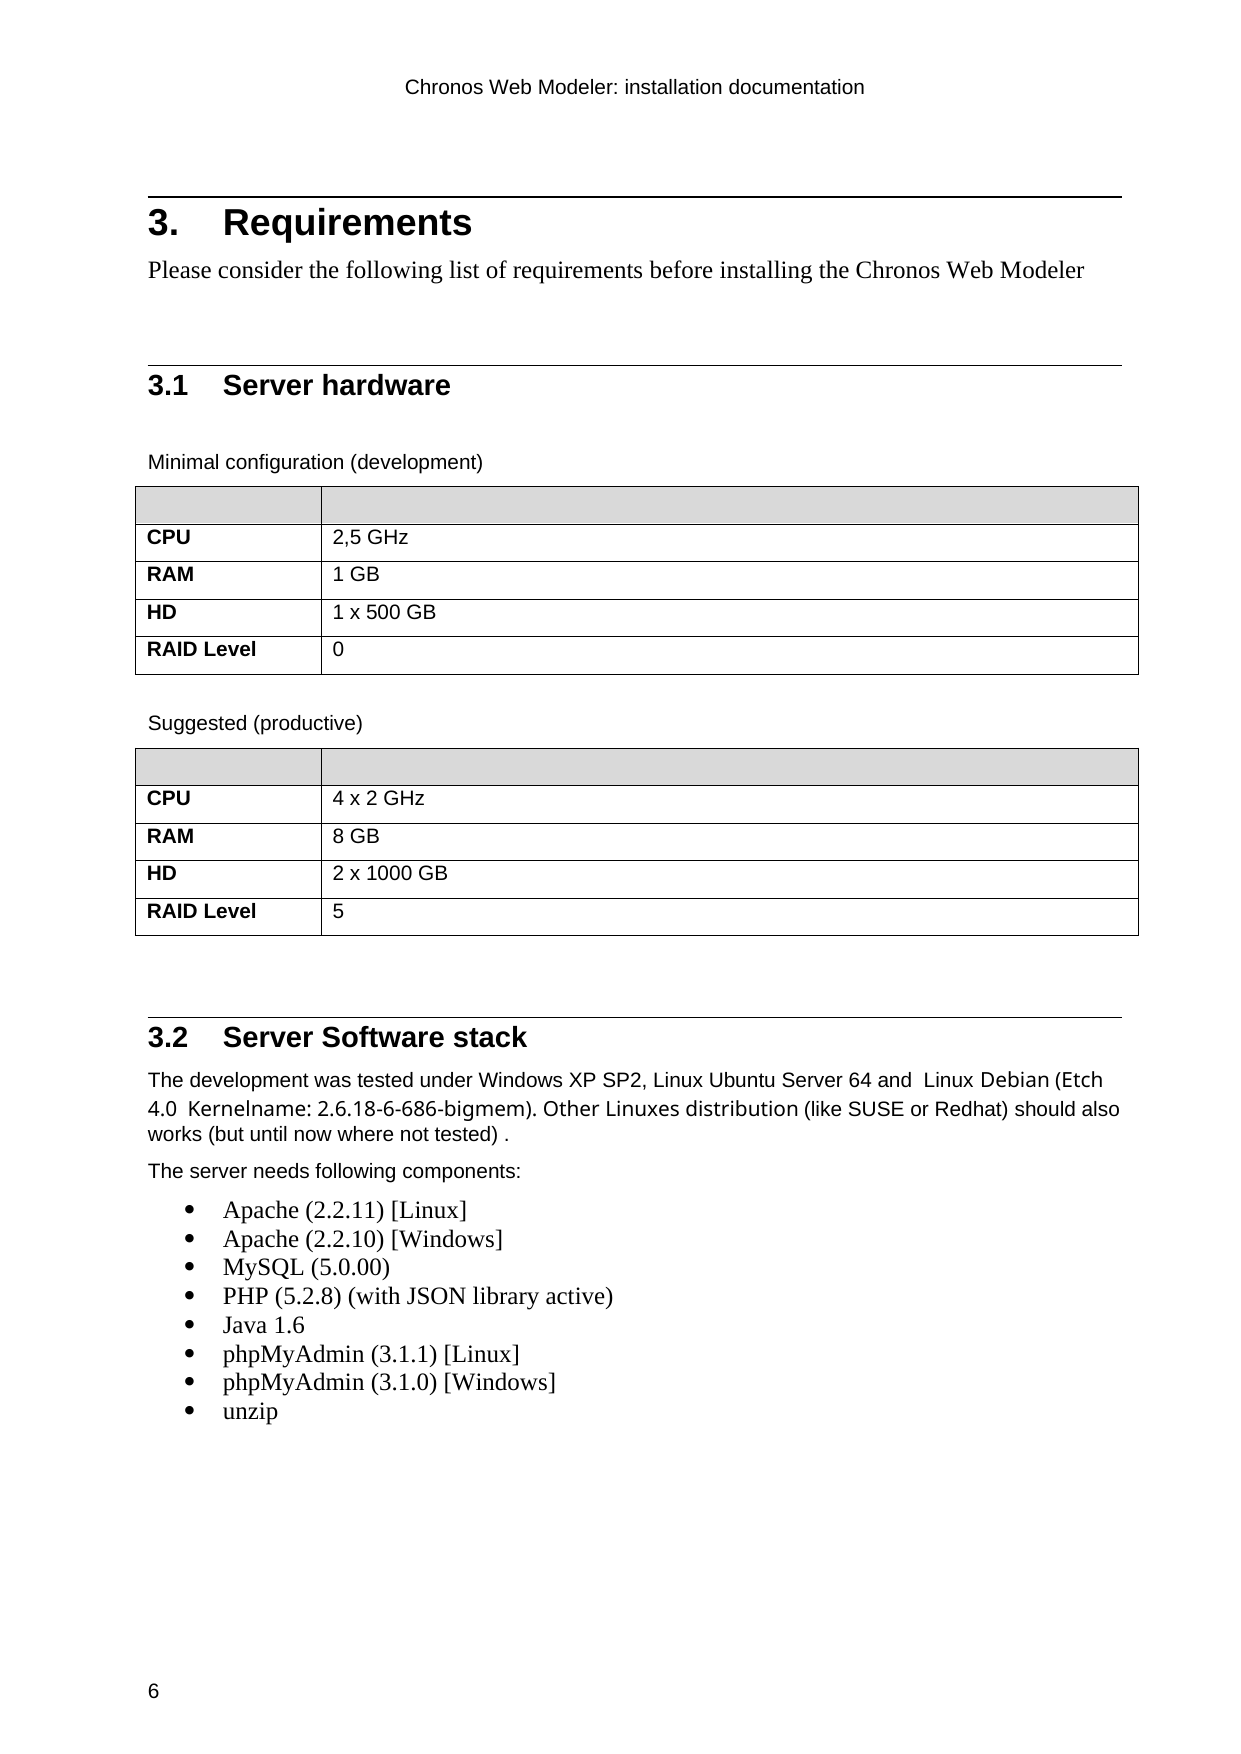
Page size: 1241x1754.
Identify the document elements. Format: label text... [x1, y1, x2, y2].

list phpMyAdmin (3.1.1) [Linux] [185, 1339, 1122, 1367]
subtitle Server hardware [148, 366, 1122, 401]
table_header [322, 749, 1138, 785]
table_cell 1 GB [322, 562, 1138, 598]
list PHP (5.2.8) (with JSON library active) [185, 1281, 1122, 1310]
subtitle Server Software stack [148, 1018, 1122, 1053]
table_header [136, 749, 321, 785]
list unzip [185, 1396, 1122, 1425]
text Please consider the following list of requirements before installing the Chronos Web Modeler [148, 255, 1122, 284]
table_header [322, 487, 1138, 523]
table_cell 4 x 2 GHz [322, 786, 1138, 822]
list Java 1.6 [185, 1310, 1122, 1339]
list Apache (2.2.11) [Linux] [185, 1195, 1122, 1224]
table_cell RAID Level [136, 899, 321, 935]
table_cell 0 [322, 637, 1138, 673]
text The server needs following components: [148, 1158, 1122, 1182]
list MySQL (5.0.00) [185, 1252, 1122, 1281]
list phpMyAdmin (3.1.0) [Windows] [185, 1367, 1122, 1396]
subtitle Requirements [148, 198, 1122, 243]
table_cell 8 GB [322, 824, 1138, 860]
table_cell 2 x 1000 GB [322, 861, 1138, 897]
table_cell RAID Level [136, 637, 321, 673]
list Apache (2.2.10) [Windows] [185, 1224, 1122, 1252]
text Suggested (productive) [148, 711, 1122, 735]
table_cell CPU [136, 525, 321, 561]
table_cell 5 [322, 899, 1138, 935]
table_cell CPU [136, 786, 321, 822]
table_header [136, 487, 321, 523]
table_cell 2,5 GHz [322, 525, 1138, 561]
text The development was tested under Windows XP SP2, Linux Ubuntu Server 64 and Linux Debian (Etch 4.0 Kernelname: 2.6.18-6-686-bigmem). Other Linuxes distribution (like SUSE or Redhat) should also works (but until now where not tested) . [148, 1065, 1122, 1146]
table_cell RAM [136, 562, 321, 598]
table_cell RAM [136, 824, 321, 860]
table_cell HD [136, 861, 321, 897]
table_cell HD [136, 600, 321, 636]
table_cell 1 x 500 GB [322, 600, 1138, 636]
text Minimal configuration (development) [148, 449, 1122, 473]
